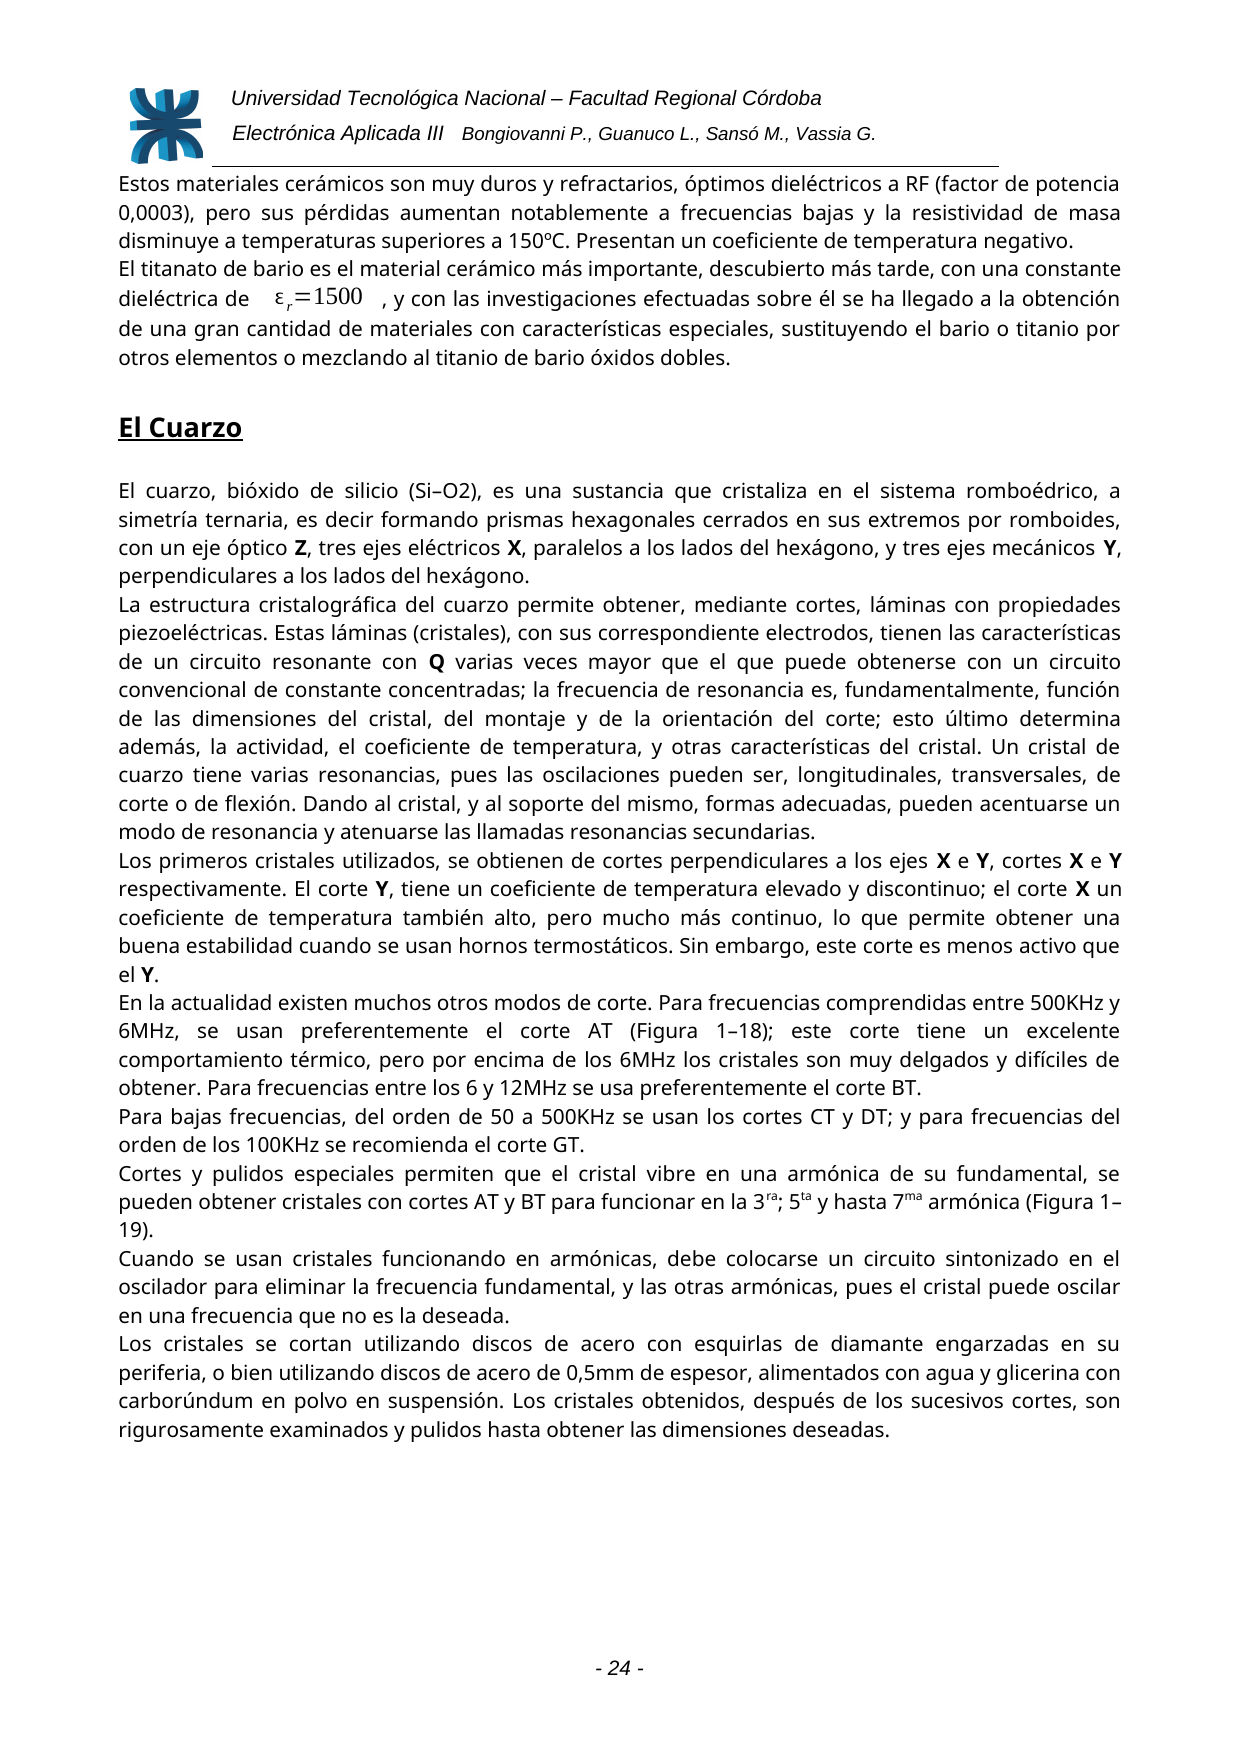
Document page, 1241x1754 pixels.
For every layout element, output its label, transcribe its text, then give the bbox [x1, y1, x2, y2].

text Cuando se usan cristales funcionando en armónicas, debe colocarse un circuito sintonizado en el oscilador para eliminar la frecuencia fundamental, y las otras armónicas, pues el cristal puede oscilar en una frecuencia que no es la deseada. [118, 1244, 1122, 1329]
text La estructura cristalográfica del cuarzo permite obtener, mediante cortes, láminas con propiedades piezoeléctricas. Estas láminas (cristales), con sus correspondiente electrodos, tienen las características de un circuito resonante con Q varias veces mayor que el que puede obtenerse con un circuito convencional de constante concentradas; la frecuencia de resonancia es, fundamentalmente, función de las dimensiones del cristal, del montaje y de la orientación del corte; esto último determina además, la actividad, el coeficiente de temperatura, y otras características del cristal. Un cristal de cuarzo tiene varias resonancias, pues las oscilaciones pueden ser, longitudinales, transversales, de corte o de flexión. Dando al cristal, y al soporte del mismo, formas adecuadas, pueden acentuarse un modo de resonancia y atenuarse las llamadas resonancias secundarias. [118, 590, 1122, 846]
text Los cristales se cortan utilizando discos de acero con esquirlas de diamante engarzadas en su periferia, o bien utilizando discos de acero de 0,5mm de espesor, alimentados con agua y glicerina con carborúndum en polvo en suspensión. Los cristales obtenidos, después de los sucesivos cortes, son rigurosamente examinados y pulidos hasta obtener las dimensiones deseadas. [118, 1329, 1122, 1443]
text En la actualidad existen muchos otros modos de corte. Para frecuencias comprendidas entre 500KHz y 6MHz, se usan preferentemente el corte AT (Figura 1–18); este corte tiene un excelente comportamiento térmico, pero por encima de los 6MHz los cristales son muy delgados y difíciles de obtener. Para frecuencias entre los 6 y 12MHz se usa preferentemente el corte BT. [118, 988, 1122, 1102]
text El titanato de bario es el material cerámico más importante, descubierto más tarde, con una constante dieléctrica de , y con las investigaciones efectuadas sobre él se ha llegado a la obtención de una gran cantidad de materiales con características especiales, sustituyendo el bario o titanio por otros elementos o mezclando al titanio de bario óxidos dobles. [118, 254, 1122, 371]
text El Cuarzo [118, 408, 1122, 445]
text Para bajas frecuencias, del orden de 50 a 500KHz se usan los cortes CT y DT; y para frecuencias del orden de los 100KHz se recomienda el corte GT. [118, 1102, 1122, 1159]
text Cortes y pulidos especiales permiten que el cristal vibre en una armónica de su fundamental, se pueden obtener cristales con cortes AT y BT para funcionar en la 3ra; 5ta y hasta 7ma armónica (Figura 1–19). [118, 1159, 1122, 1244]
text El cuarzo, bióxido de silicio (Si–O2), es una sustancia que cristaliza en el sistema romboédrico, a simetría ternaria, es decir formando prismas hexagonales cerrados en sus extremos por romboides, con un eje óptico Z, tres ejes eléctricos X, paralelos a los lados del hexágono, y tres ejes mecánicos Y, perpendiculares a los lados del hexágono. [118, 476, 1122, 590]
text Estos materiales cerámicos son muy duros y refractarios, óptimos dieléctricos a RF (factor de potencia 0,0003), pero sus pérdidas aumentan notablemente a frecuencias bajas y la resistividad de masa disminuye a temperaturas superiores a 150ºC. Presentan un coeficiente de temperatura negativo. [118, 169, 1122, 254]
picture [129, 88, 203, 164]
text Los primeros cristales utilizados, se obtienen de cortes perpendiculares a los ejes X e Y, cortes X e Y respectivamente. El corte Y, tiene un coeficiente de temperatura elevado y discontinuo; el corte X un coeficiente de temperatura también alto, pero mucho más continuo, lo que permite obtener una buena estabilidad cuando se usan hornos termostáticos. Sin embargo, este corte es menos activo que el Y. [118, 846, 1122, 988]
